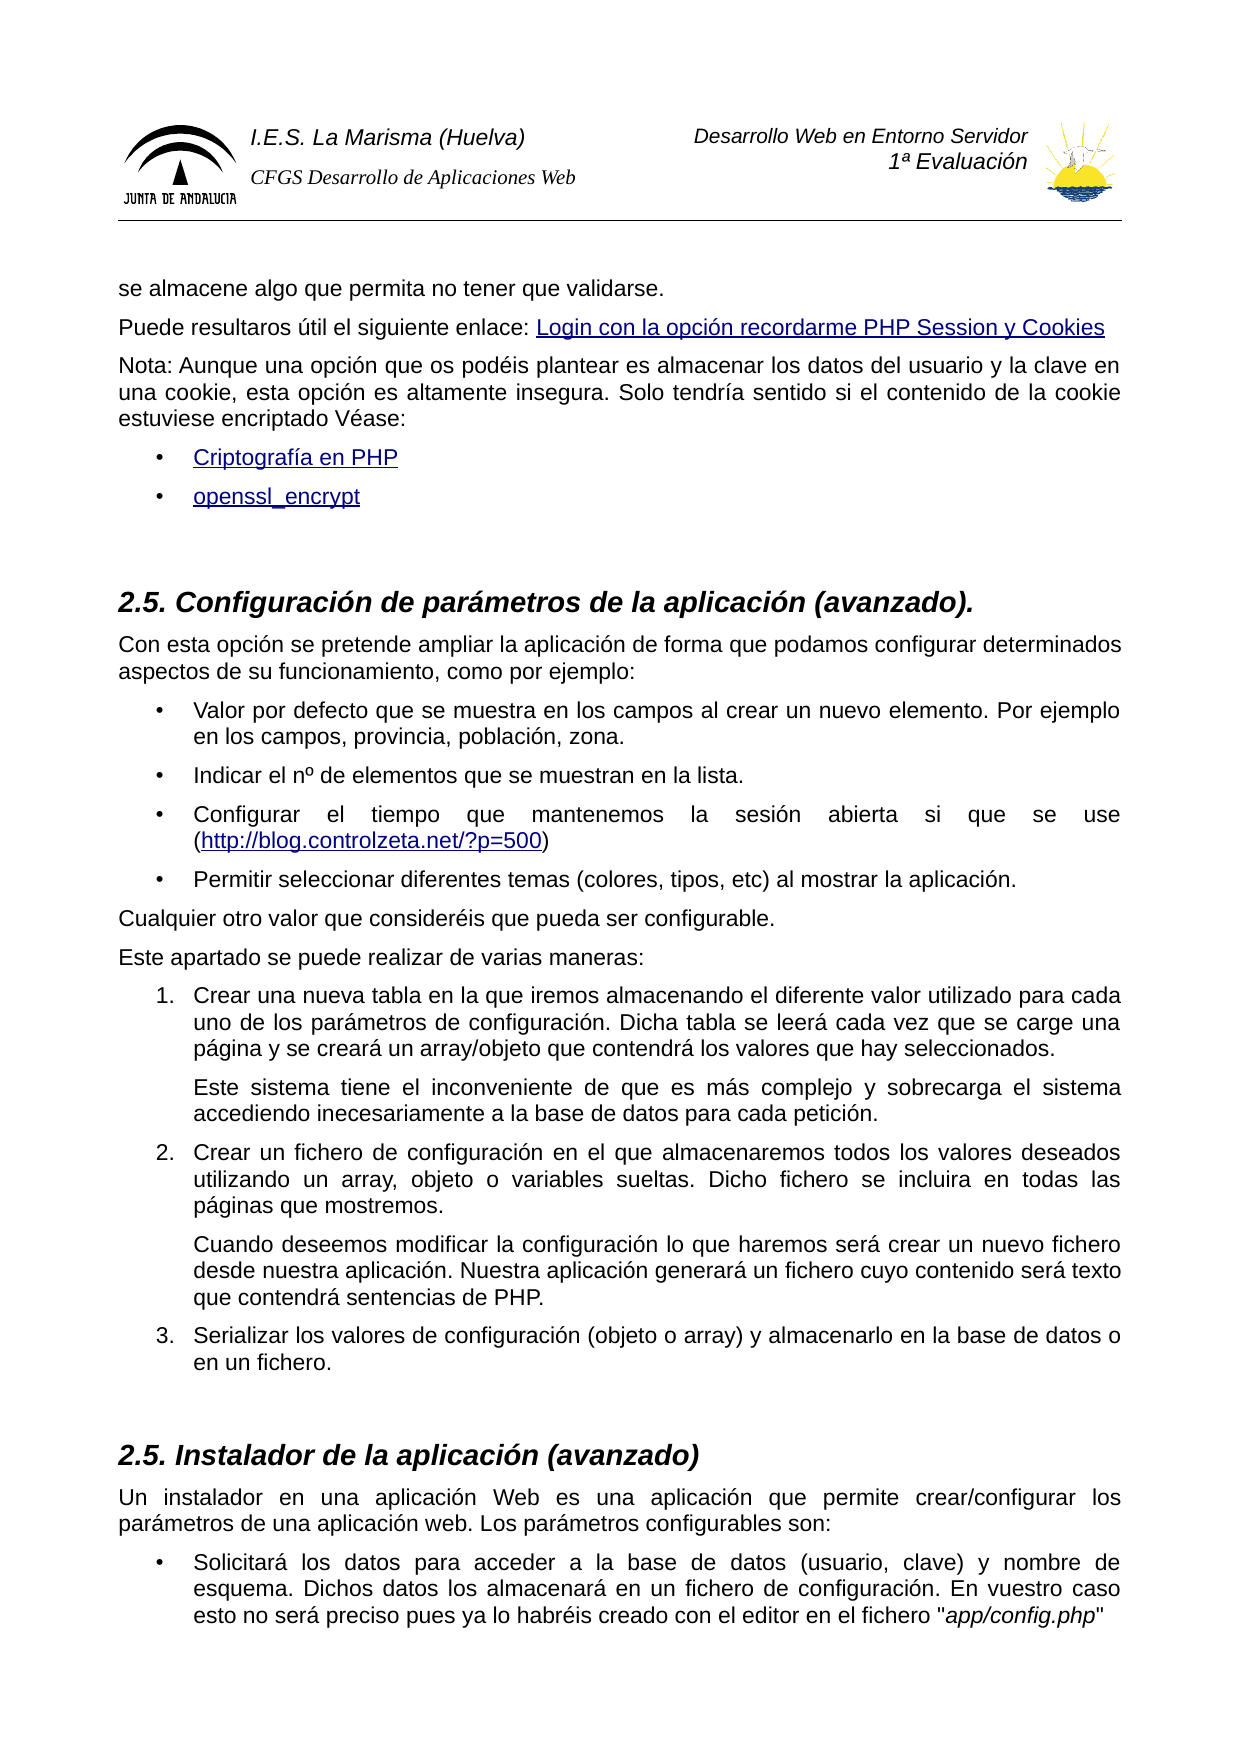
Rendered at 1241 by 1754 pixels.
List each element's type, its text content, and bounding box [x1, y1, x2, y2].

list Valor por defecto que se muestra en los campos al crear un nuevo elemento. Por ejemplo en los campos, provincia, población, zona. [156, 697, 1122, 749]
list Indicar el nº de elementos que se muestran en la lista. [156, 762, 1122, 788]
text se almacene algo que permita no tener que validarse. [118, 274, 1122, 301]
text Nota: Aunque una opción que os podéis plantear es almacenar los datos del usuario y la clave en una cookie, esta opción es altamente insegura. Solo tendría sentido si el contenido de la cookie estuviese encriptado Véase: [118, 352, 1122, 431]
list Cuando deseemos modificar la configuración lo que haremos será crear un nuevo fichero desde nuestra aplicación. Nuestra aplicación generará un fichero cuyo contenido será texto que contendrá sentencias de PHP. [156, 1231, 1122, 1310]
list Crear un fichero de configuración en el que almacenaremos todos los valores deseados utilizando un array, objeto o variables sueltas. Dicho fichero se incluira en todas las páginas que mostremos. [156, 1139, 1122, 1218]
text Puede resultaros útil el siguiente enlace: Login con la opción recordarme PHP Session y Cookies [118, 313, 1122, 340]
subtitle 2.5. Instalador de la aplicación (avanzado) [118, 1438, 1122, 1471]
text Un instalador en una aplicación Web es una aplicación que permite crear/configurar los parámetros de una aplicación web. Los parámetros configurables son: [118, 1484, 1122, 1537]
list Configurar el tiempo que mantenemos la sesión abierta si que se use (http://blog.controlzeta.net/?p=500) [156, 801, 1122, 853]
list Este sistema tiene el inconveniente de que es más complejo y sobrecarga el sistema accediendo inecesariamente a la base de datos para cada petición. [156, 1074, 1122, 1127]
picture [1044, 121, 1115, 205]
list Criptografía en PHP [156, 444, 1122, 470]
text Cualquier otro valor que consideréis que pueda ser configurable. [118, 905, 1122, 931]
list openssl_encrypt [156, 483, 1122, 509]
list Solicitará los datos para acceder a la base de datos (usuario, clave) y nombre de esquema. Dichos datos los almacenará en un fichero de configuración. En vuestro caso esto no será preciso pues ya lo habréis creado con el editor en el fichero "app/config.php" [156, 1549, 1122, 1628]
subtitle 2.5. Configuración de parámetros de la aplicación (avanzado). [118, 585, 1122, 619]
list Crear una nueva tabla en la que iremos almacenando el diferente valor utilizado para cada uno de los parámetros de configuración. Dicha tabla se leerá cada vez que se carge una página y se creará un array/objeto que contendrá los valores que hay seleccionados. [156, 982, 1122, 1062]
list Permitir seleccionar diferentes temas (colores, tipos, etc) al mostrar la aplicación. [156, 866, 1122, 892]
list Serializar los valores de configuración (objeto o array) y almacenarlo en la base de datos o en un fichero. [156, 1322, 1122, 1375]
text Este apartado se puede realizar de varias maneras: [118, 944, 1122, 970]
text Con esta opción se pretende ampliar la aplicación de forma que podamos configurar determinados aspectos de su funcionamiento, como por ejemplo: [118, 631, 1122, 684]
